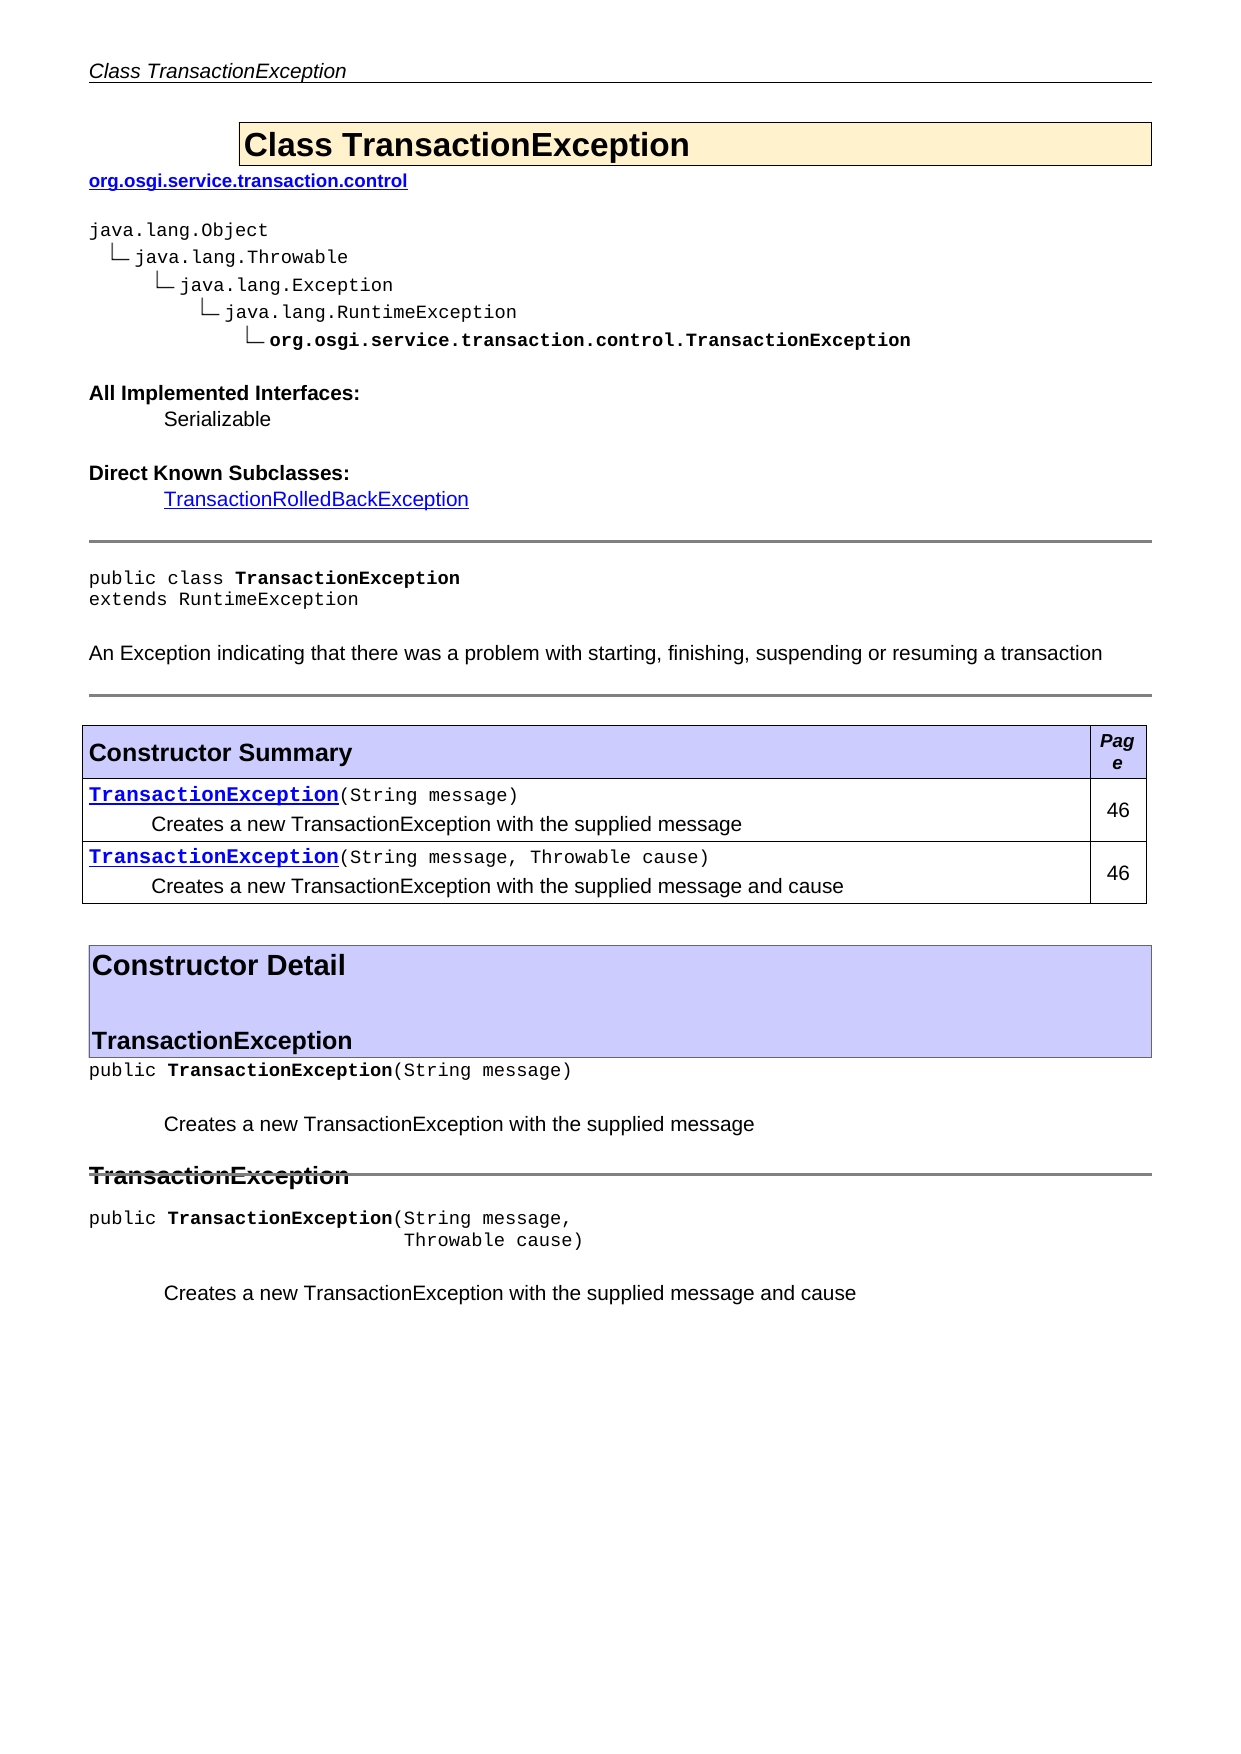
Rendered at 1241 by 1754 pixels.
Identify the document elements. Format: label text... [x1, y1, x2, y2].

text java.lang.Object [88, 221, 1152, 242]
table_cell TransactionException(String message) Creates a new TransactionException with the supplied message [83, 779, 1090, 841]
subtitle Direct Known Subclasses: [88, 460, 1152, 484]
text extends RuntimeException [88, 590, 1152, 611]
table_header Constructor Summary [83, 726, 1090, 778]
subtitle Class TransactionException [240, 123, 1151, 165]
text TransactionRolledBackException [163, 487, 1152, 511]
picture [246, 324, 270, 347]
table_cell TransactionException(String message, Throwable cause) Creates a new TransactionException with the supplied message and cause [83, 842, 1090, 903]
text org.osgi.service.transaction.control.TransactionException [88, 324, 1152, 352]
subtitle All Implemented Interfaces: [88, 381, 1152, 405]
text java.lang.Throwable [88, 242, 1152, 269]
text An Exception indicating that there was a problem with starting, finishing, suspending or resuming a transaction [88, 641, 1152, 664]
subtitle Constructor Detail [90, 946, 1151, 982]
text Serializable [163, 407, 1152, 431]
text public TransactionException(String message, Throwable cause) [88, 1209, 1152, 1252]
table_header Page [1091, 726, 1146, 778]
text Creates a new TransactionException with the supplied message and cause [163, 1281, 1152, 1305]
text Creates a new TransactionException with the supplied message [163, 1111, 1152, 1135]
table_cell 45 [1091, 842, 1146, 903]
text public TransactionException(String message) [88, 1061, 1152, 1082]
text java.lang.RuntimeException [88, 297, 1152, 324]
table_cell 45 [1091, 779, 1146, 841]
text org.osgi.service.transaction.control [88, 170, 1152, 191]
picture [111, 241, 135, 264]
text java.lang.Exception [88, 269, 1152, 297]
picture [201, 296, 225, 319]
text public class TransactionException [88, 569, 1152, 590]
subtitle TransactionException [90, 1023, 1151, 1057]
picture [156, 269, 180, 292]
